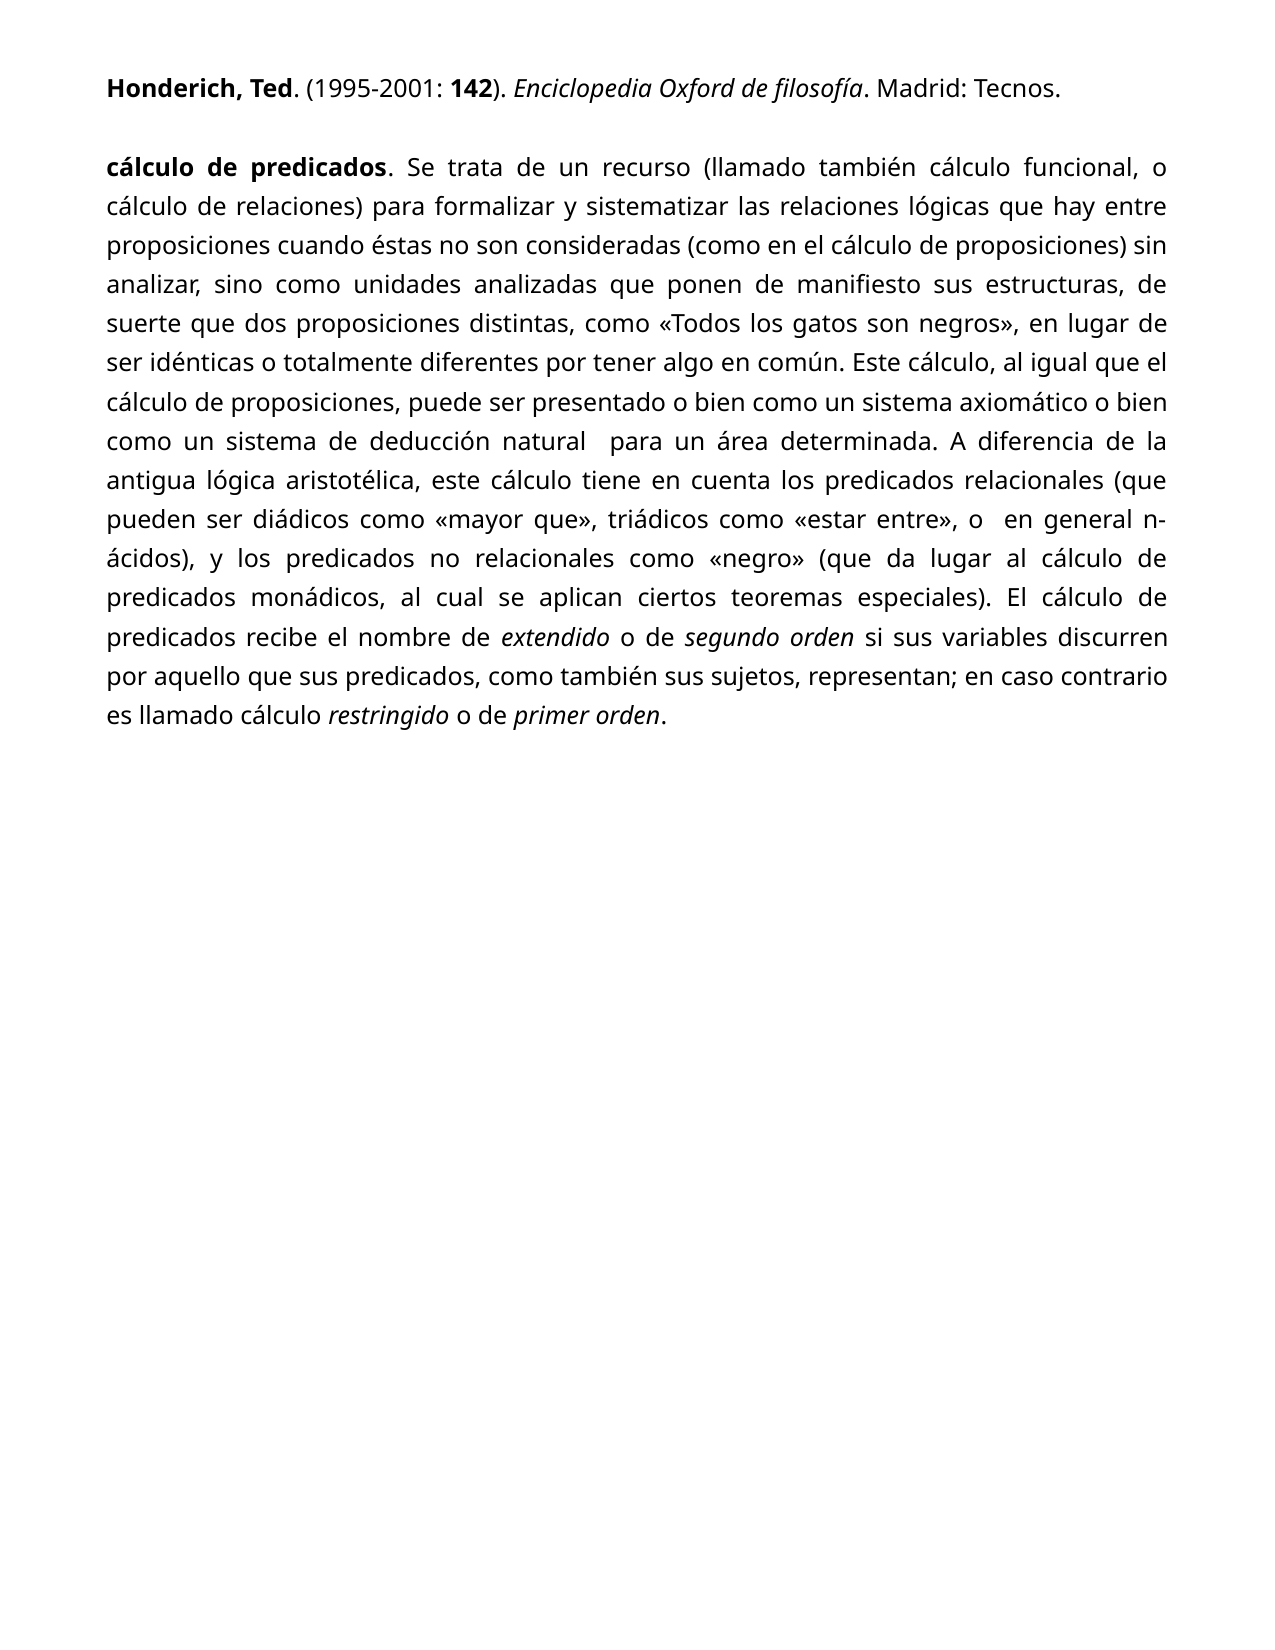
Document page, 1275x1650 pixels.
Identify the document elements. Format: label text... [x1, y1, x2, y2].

text cálculo de predicados. Se trata de un recurso (llamado también cálculo funcional, o cálculo de relaciones) para formalizar y sistematizar las relaciones lógicas que hay entre proposiciones cuando éstas no son consideradas (como en el cálculo de proposiciones) sin analizar, sino como unidades analizadas que ponen de manifiesto sus estructuras, de suerte que dos proposiciones distintas, como «Todos los gatos son negros», en lugar de ser idénticas o totalmente diferentes por tener algo en común. Este cálculo, al igual que el cálculo de proposiciones, puede ser presentado o bien como un sistema axiomático o bien como un sistema de deducción natural para un área determinada. A diferencia de la antigua lógica aristotélica, este cálculo tiene en cuenta los predicados relacionales (que pueden ser diádicos como «mayor que», triádicos como «estar entre», o en general n-ácidos), y los predicados no relacionales como «negro» (que da lugar al cálculo de predicados monádicos, al cual se aplican ciertos teoremas especiales). El cálculo de predicados recibe el nombre de extendido o de segundo orden si sus variables discurren por aquello que sus predicados, como también sus sujetos, representan; en caso contrario es llamado cálculo restringido o de primer orden. [106, 149, 1169, 732]
text Honderich, Ted. (1995-2001: 142). Enciclopedia Oxford de filosofía. Madrid: Tecnos. [106, 71, 1169, 105]
